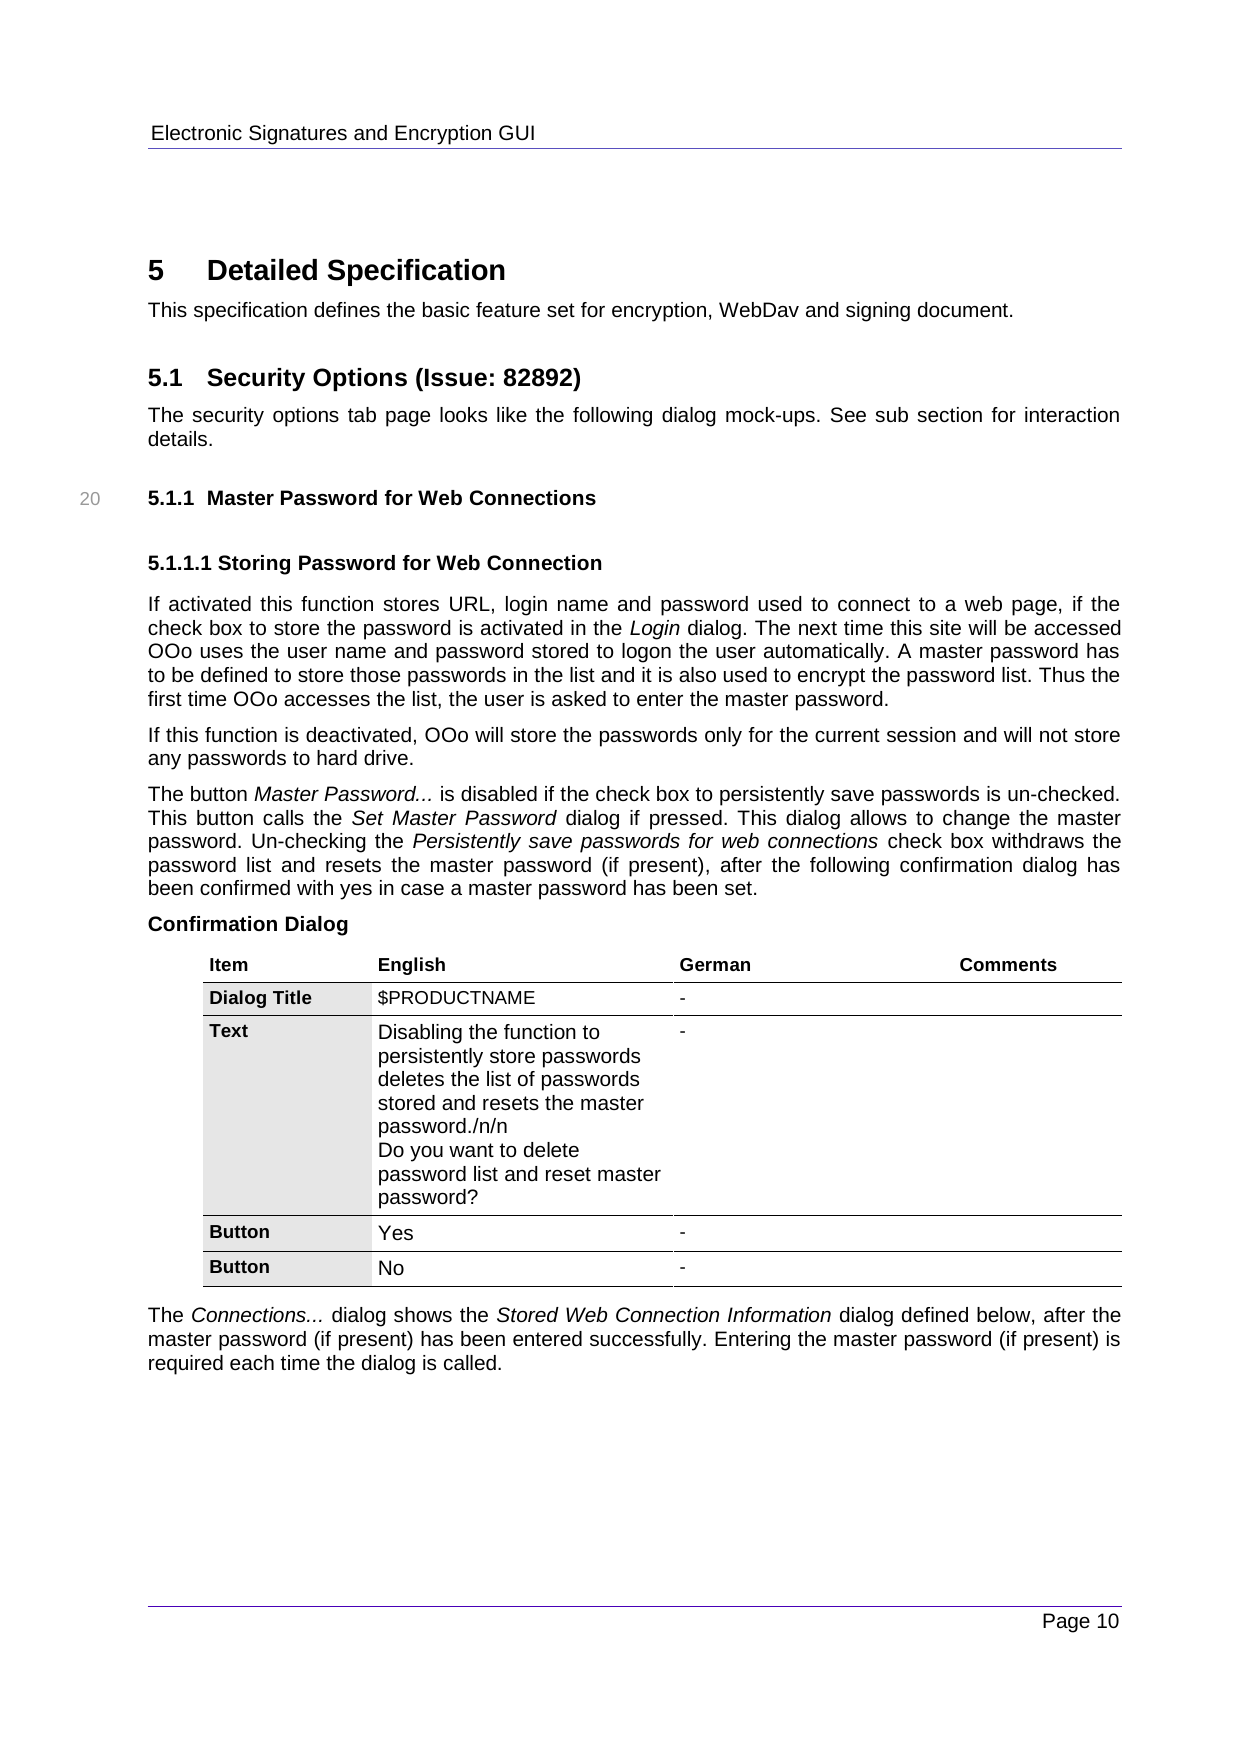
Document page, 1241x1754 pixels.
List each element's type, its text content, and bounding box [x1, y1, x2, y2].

text The button Master Password... is disabled if the check box to persistently save passwords is un-checked. This button calls the Set Master Password dialog if pressed. This dialog allows to change the master password. Un-checking the Persistently save passwords for web connections check box withdraws the password list and resets the master password (if present), after the following confirmation dialog has been confirmed with yes in case a master password has been set. [148, 783, 1122, 900]
table_cell No [372, 1252, 673, 1286]
table_cell - [674, 1016, 953, 1215]
table_cell [953, 1216, 1122, 1251]
text The security options tab page looks like the following dialog mock-ups. See sub section for interaction details. [148, 403, 1122, 451]
table_cell - [674, 983, 953, 1015]
table_cell - [674, 1252, 953, 1286]
subtitle Storing Password for Web Connection [148, 552, 1122, 575]
text The Connections... dialog shows the Stored Web Connection Information dialog defined below, after the master password (if present) has been entered successfully. Entering the master password (if present) is required each time the dialog is called. [148, 1304, 1122, 1374]
text Confirmation Dialog [148, 913, 1122, 936]
table_cell Text [203, 1016, 372, 1215]
table_header German [674, 949, 953, 982]
text If activated this function stores URL, login name and password used to connect to a web page, if the check box to store the password is activated in the Login dialog. The next time this site will be accessed OOo uses the user name and password stored to logon the user automatically. A master password has to be defined to store those passwords in the list and it is also used to encrypt the password list. Thus the first time OOo accesses the list, the user is asked to enter the master password. [148, 593, 1122, 711]
subtitle Detailed Specification [148, 254, 1122, 286]
table_cell [953, 983, 1122, 1015]
table_header English [372, 949, 673, 982]
table_cell Yes [372, 1216, 673, 1251]
table_header Item [203, 949, 372, 982]
text This specification defines the basic feature set for encryption, WebDav and signing document. [148, 298, 1122, 322]
table_cell Button [203, 1252, 372, 1286]
table_cell Dialog Title [203, 983, 372, 1015]
text If this function is deactivated, OOo will store the passwords only for the current session and will not store any passwords to hard drive. [148, 723, 1122, 770]
table_cell Button [203, 1216, 372, 1251]
subtitle Master Password for Web Connections [148, 487, 1122, 510]
subtitle Security Options (Issue: 82892) [148, 364, 1122, 392]
table_cell - [674, 1216, 953, 1251]
table_header Comments [953, 949, 1122, 982]
table_cell [953, 1252, 1122, 1286]
table_cell Disabling the function to persistently store passwords deletes the list of passwords stored and resets the master password./n/n Do you want to delete password list and reset master password? [372, 1016, 673, 1215]
table_cell $PRODUCTNAME [372, 983, 673, 1015]
table_cell [953, 1016, 1122, 1215]
